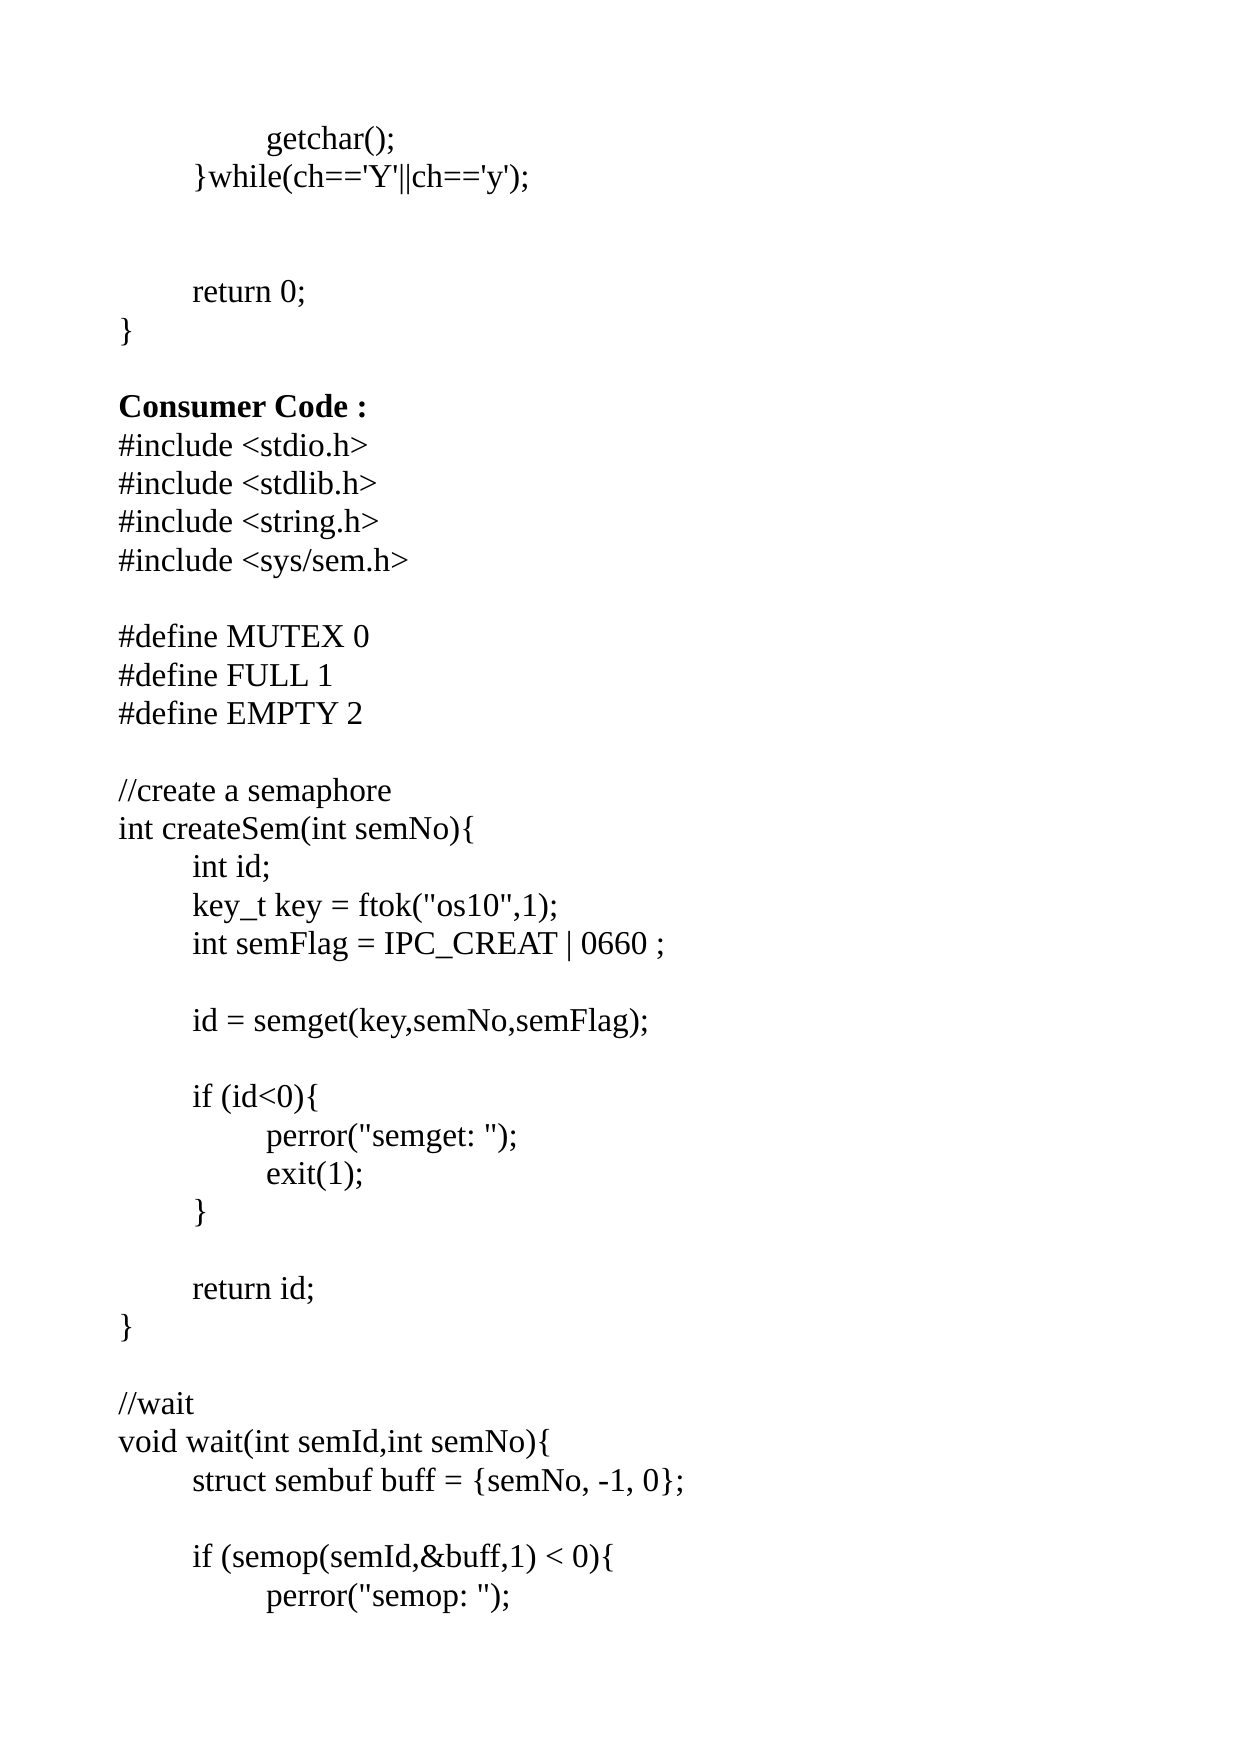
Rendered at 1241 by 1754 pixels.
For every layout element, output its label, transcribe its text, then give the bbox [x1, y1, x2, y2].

text } [118, 1306, 1122, 1345]
text exit(1); [118, 1153, 1122, 1191]
text #include <string.h> [118, 501, 1122, 540]
text #include <stdio.h> [118, 425, 1122, 463]
text int semFlag = IPC_CREAT | 0660 ; [118, 923, 1122, 961]
text #include <stdlib.h> [118, 463, 1122, 501]
text }while(ch=='Y'||ch=='y'); [118, 156, 1122, 195]
text return id; [118, 1268, 1122, 1306]
text key_t key = ftok("os10",1); [118, 885, 1122, 923]
text int id; [118, 846, 1122, 885]
text perror("semget: "); [118, 1115, 1122, 1153]
text if (semop(semId,&buff,1) < 0){ [118, 1536, 1122, 1575]
text #define MUTEX 0 [118, 616, 1122, 655]
text } [118, 310, 1122, 348]
text struct sembuf buff = {semNo, -1, 0}; [118, 1460, 1122, 1498]
text } [118, 1191, 1122, 1230]
text //create a semaphore [118, 770, 1122, 808]
text getchar(); [118, 118, 1122, 156]
text #define FULL 1 [118, 655, 1122, 693]
text if (id<0){ [118, 1076, 1122, 1115]
text return 0; [118, 271, 1122, 310]
text #include <sys/sem.h> [118, 540, 1122, 578]
text int createSem(int semNo){ [118, 808, 1122, 846]
text Consumer Code : [118, 386, 1122, 425]
text id = semget(key,semNo,semFlag); [118, 1000, 1122, 1038]
text //wait [118, 1383, 1122, 1421]
text void wait(int semId,int semNo){ [118, 1421, 1122, 1460]
text perror("semop: "); [118, 1575, 1122, 1613]
text #define EMPTY 2 [118, 693, 1122, 731]
